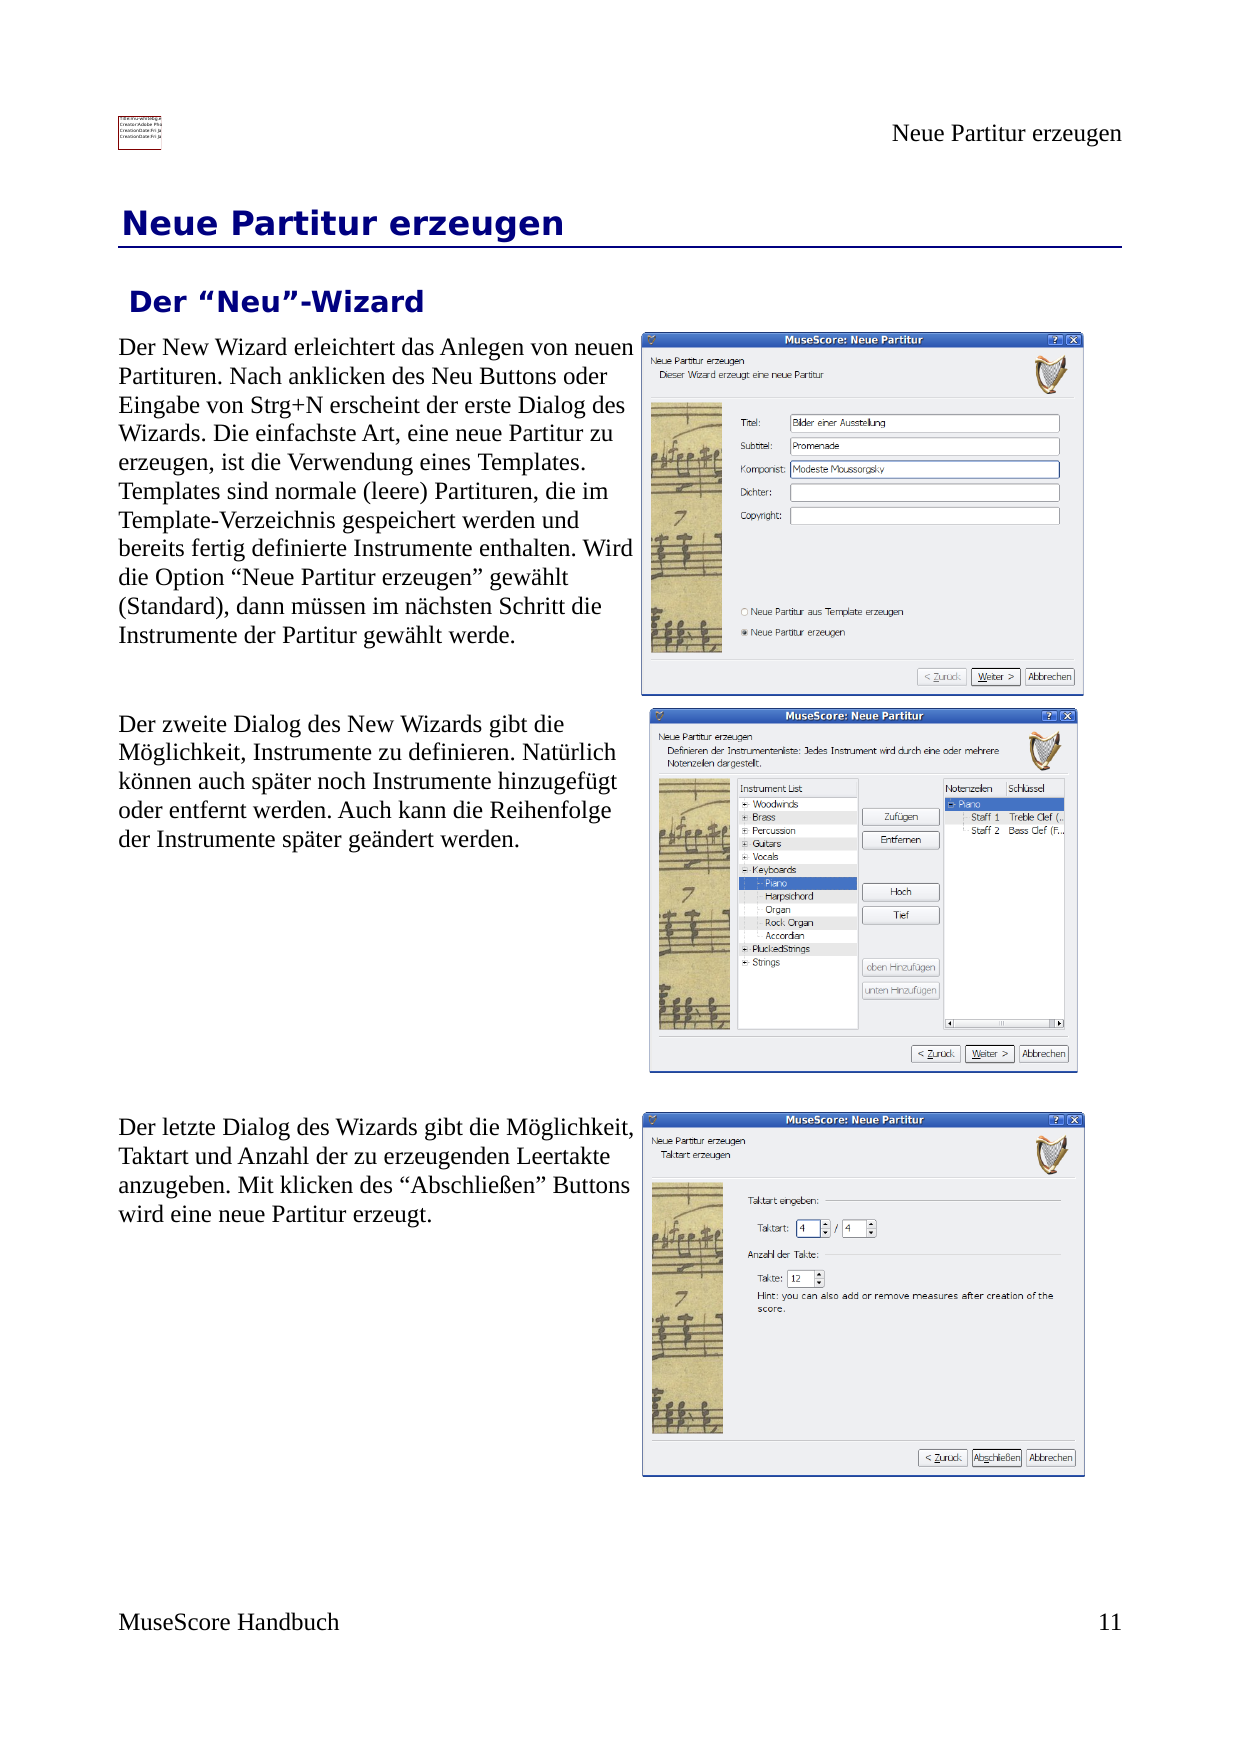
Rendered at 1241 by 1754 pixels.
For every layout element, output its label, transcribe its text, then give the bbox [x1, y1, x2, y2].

picture [649, 708, 1078, 1073]
text Der letzte Dialog des Wizards gibt die Möglichkeit, Taktart und Anzahl der zu erzeugenden Leertakte anzugeben. Mit klicken des “Abschließen” Buttons wird eine neue Partitur erzeugt. [118, 1112, 642, 1227]
text Der New Wizard erleichtert das Anlegen von neuen Partituren. Nach anklicken des Neu Buttons oder Eingabe von Strg+N erscheint der erste Dialog des Wizards. Die einfachste Art, eine neue Partitur zu erzeugen, ist die Verwendung eines Templates. Templates sind normale (leere) Partituren, die im Template-Verzeichnis gespeichert werden und bereits fertig definierte Instrumente enthalten. Wird die Option “Neue Partitur erzeugen” gewählt (Standard), dann müssen im nächsten Schritt die Instrumente der Partitur gewählt werde. [118, 332, 641, 696]
picture [641, 332, 1084, 696]
picture [642, 1112, 1085, 1477]
subtitle Der “Neu”-Wizard [118, 286, 1122, 320]
text Der zweite Dialog des New Wizards gibt die Möglichkeit, Instrumente zu definieren. Natürlich können auch später noch Instrumente hinzugefügt oder entfernt werden. Auch kann die Reihenfolge der Instrumente später geändert werden. [118, 709, 649, 852]
subtitle Neue Partitur erzeugen [118, 201, 1122, 246]
